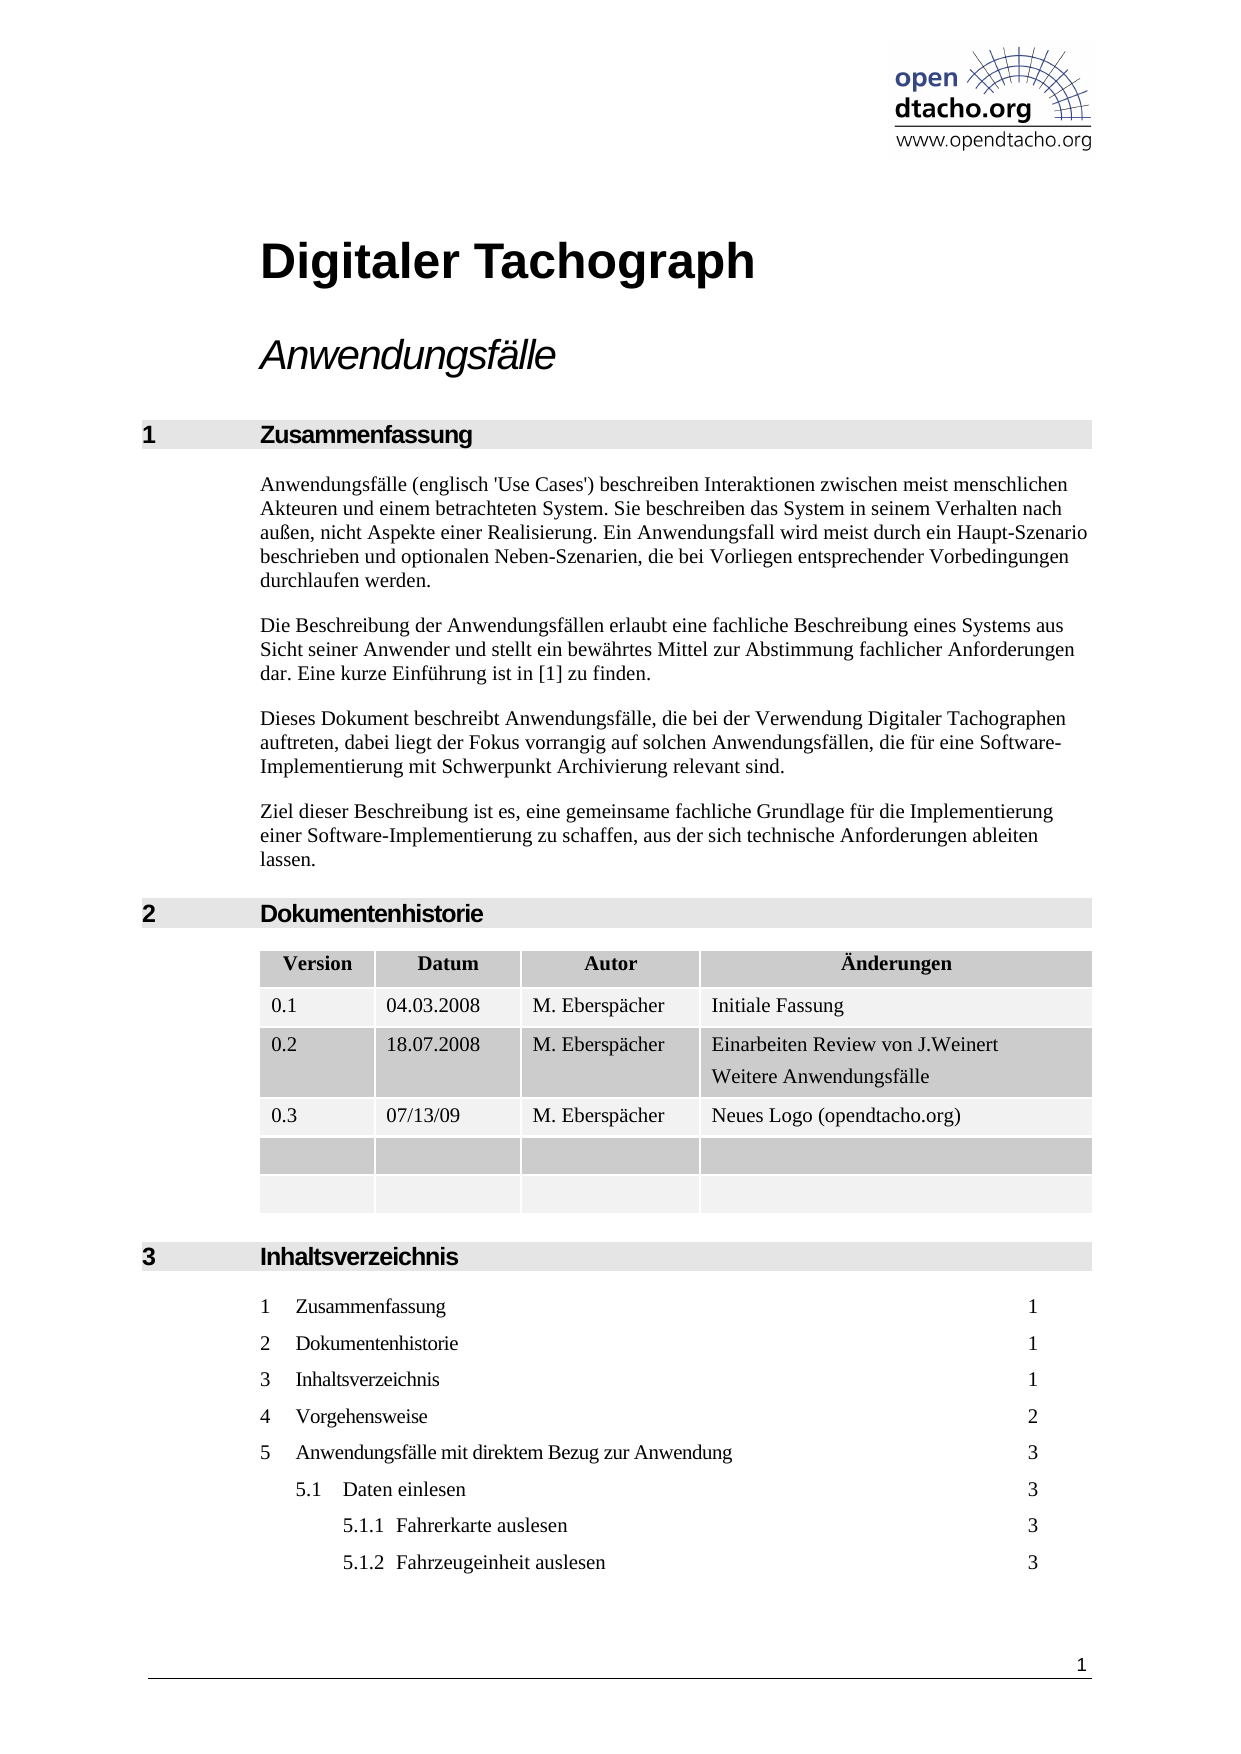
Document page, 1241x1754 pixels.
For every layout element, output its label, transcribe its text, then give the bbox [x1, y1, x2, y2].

table_cell 0.2 [260, 1028, 374, 1097]
text Dieses Dokument beschreibt Anwendungsfälle, die bei der Verwendung Digitaler Tachographen auftreten, dabei liegt der Fokus vorrangig auf solchen Anwendungsfällen, die für eine Software-Implementierung mit Schwerpunkt Archivierung relevant sind. [260, 706, 1092, 778]
table_cell [701, 1176, 1092, 1213]
table_header Autor [522, 951, 699, 987]
text 5.1 Daten einlesen 3 [295, 1477, 1092, 1501]
title Digitaler Tachograph [260, 231, 974, 289]
table_cell M. Eberspächer [522, 1099, 699, 1135]
table_cell M. Eberspächer [522, 989, 699, 1026]
text 1 Zusammenfassung 1 [260, 1294, 1092, 1318]
table_cell [522, 1176, 699, 1213]
table_cell 04.03.2008 [376, 989, 520, 1026]
table_cell 0.1 [260, 989, 374, 1026]
text Anwendungsfälle (englisch 'Use Cases') beschreiben Interaktionen zwischen meist menschlichen Akteuren und einem betrachteten System. Sie beschreiben das System in seinem Verhalten nach außen, nicht Aspekte einer Realisierung. Ein Anwendungsfall wird meist durch ein Haupt-Szenario beschrieben und optionalen Neben-Szenarien, die bei Vorliegen entsprechender Vorbedingungen durchlaufen werden. [260, 472, 1092, 592]
table_cell [522, 1138, 699, 1174]
subtitle Dokumentenhistorie [142, 898, 1092, 928]
subtitle Anwendungsfälle [260, 330, 974, 378]
table_cell Einarbeiten Review von J.Weinert Weitere Anwendungsfälle [701, 1028, 1092, 1097]
text Ziel dieser Beschreibung ist es, eine gemeinsame fachliche Grundlage für die Implementierung einer Software-Implementierung zu schaffen, aus der sich technische Anforderungen ableiten lassen. [260, 799, 1092, 871]
text 3 Inhaltsverzeichnis 1 [260, 1367, 1092, 1391]
text 4 Vorgehensweise 2 [260, 1404, 1092, 1428]
text 2 Dokumentenhistorie 1 [260, 1331, 1092, 1354]
table_cell 13.07.09 [376, 1099, 520, 1135]
table_cell Initiale Fassung [701, 989, 1092, 1026]
picture [887, 40, 1096, 158]
table_header Version [260, 951, 374, 987]
subtitle Inhaltsverzeichnis [142, 1242, 1092, 1271]
table_cell [260, 1138, 374, 1174]
table_cell 0.3 [260, 1099, 374, 1135]
table_cell M. Eberspächer [522, 1028, 699, 1097]
table_cell [260, 1176, 374, 1213]
table_header Änderungen [701, 951, 1092, 987]
text 5.1.2 Fahrzeugeinheit auslesen 3 [343, 1550, 1092, 1574]
text 5.1.1 Fahrerkarte auslesen 3 [343, 1513, 1092, 1537]
text 5 Anwendungsfälle mit direktem Bezug zur Anwendung 3 [260, 1440, 1092, 1464]
table_cell [376, 1138, 520, 1174]
text Die Beschreibung der Anwendungsfällen erlaubt eine fachliche Beschreibung eines Systems aus Sicht seiner Anwender und stellt ein bewährtes Mittel zur Abstimmung fachlicher Anforderungen dar. Eine kurze Einführung ist in [1] zu finden. [260, 613, 1092, 685]
subtitle Zusammenfassung [142, 420, 1092, 449]
table_header Datum [376, 951, 520, 987]
table_cell [376, 1176, 520, 1213]
table_cell [701, 1138, 1092, 1174]
table_cell 18.07.2008 [376, 1028, 520, 1097]
table_cell Neues Logo (opendtacho.org) [701, 1099, 1092, 1135]
